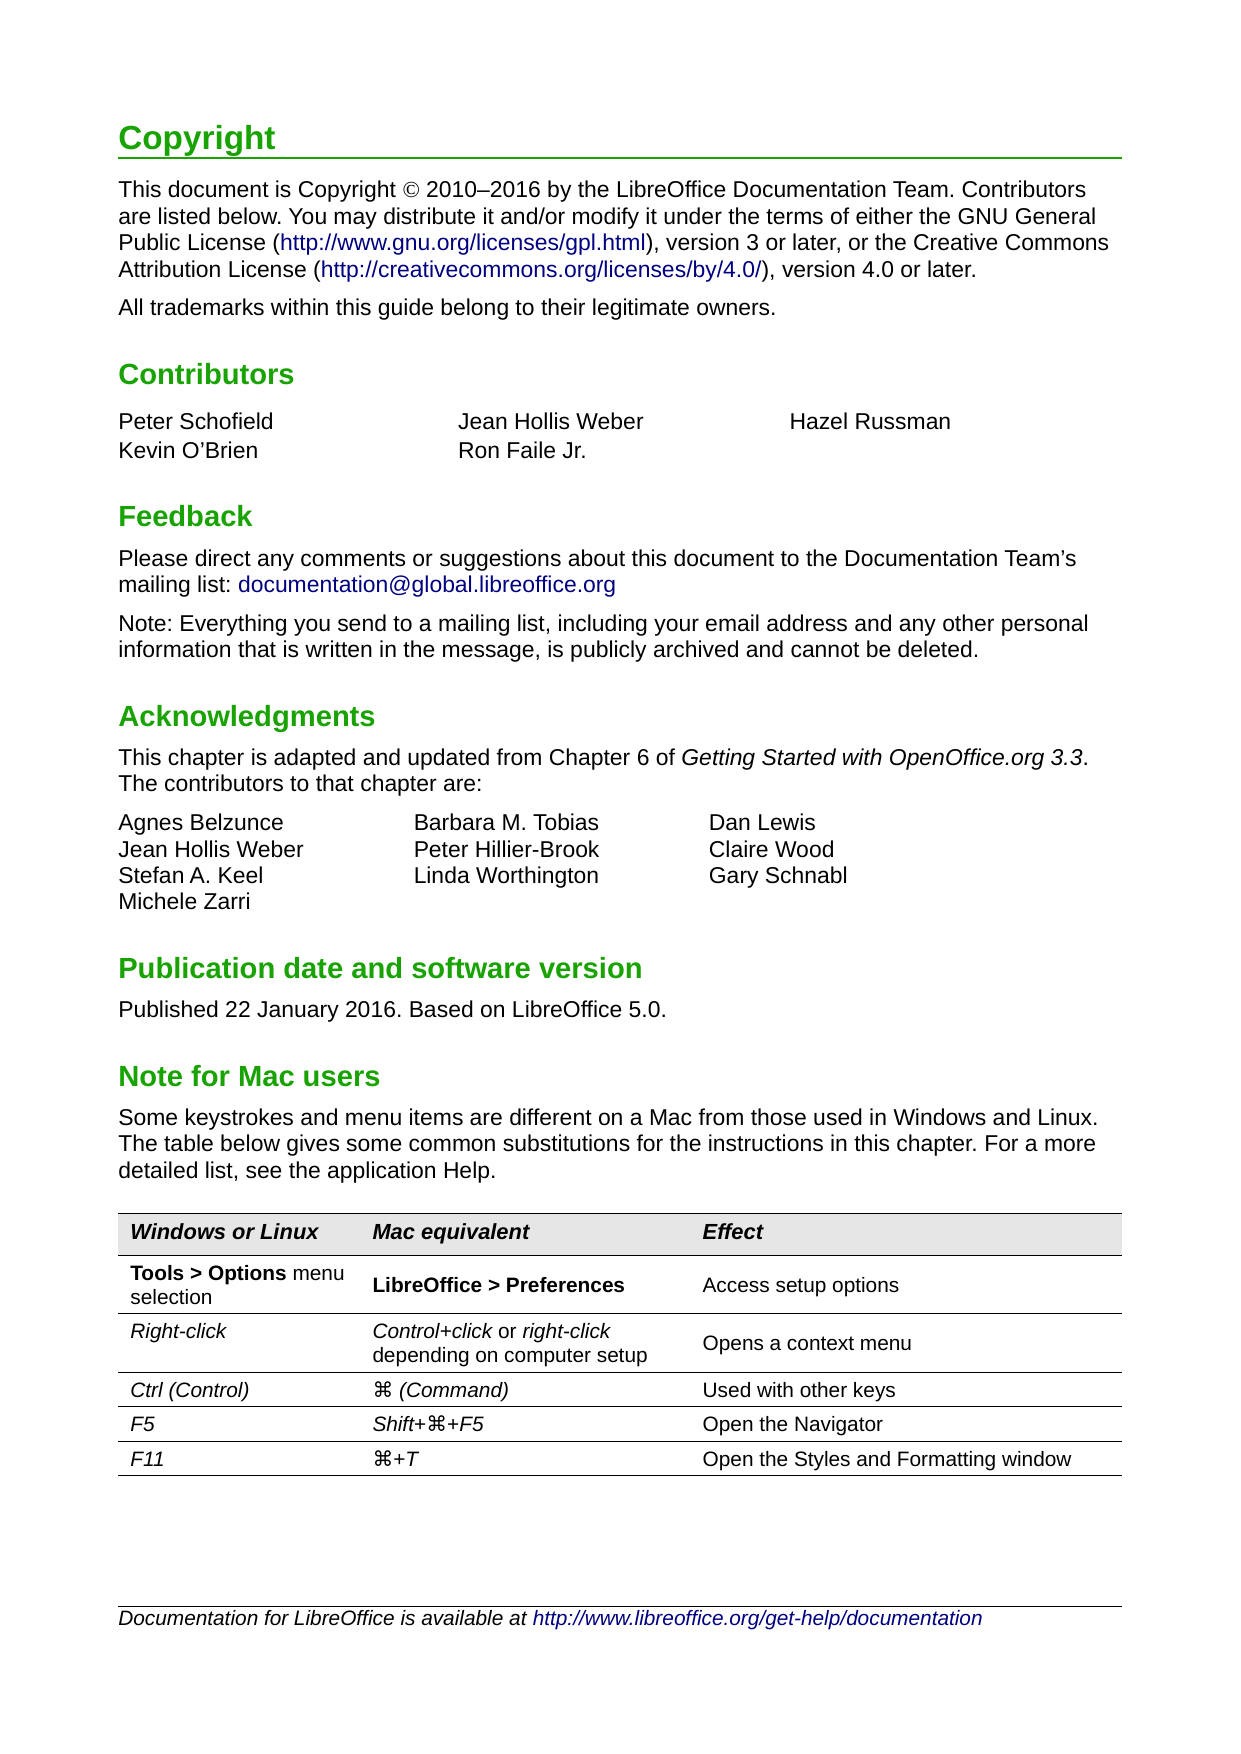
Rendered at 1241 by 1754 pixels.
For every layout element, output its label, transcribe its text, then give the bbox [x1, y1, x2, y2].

table_cell ⌘ (Command) [360, 1373, 690, 1406]
subtitle Note for Mac users [118, 1058, 1122, 1092]
table_cell Kevin O’Brien [118, 438, 458, 464]
table_cell F5 [118, 1407, 360, 1441]
text Note: Everything you send to a mailing list, including your email address and any other personal information that is written in the message, is publicly archived and cannot be deleted. [118, 610, 1122, 662]
subtitle Copyright [118, 118, 1122, 157]
text Agnes Belzunce Barbara M. Tobias Dan Lewis Jean Hollis Weber Peter Hillier-Brook Claire Wood Stefan A. Keel Linda Worthington Gary Schnabl Michele Zarri [118, 809, 1122, 914]
table_cell [789, 438, 1122, 464]
text All trademarks within this guide belong to their legitimate owners. [118, 294, 1122, 321]
subtitle Publication date and software version [118, 951, 1122, 984]
table_cell F11 [118, 1442, 360, 1475]
table_cell Right-click [118, 1314, 360, 1372]
text Some keystrokes and menu items are different on a Mac from those used in Windows and Linux. The table below gives some common substitutions for the instructions in this chapter. For a more detailed list, see the application Help. [118, 1104, 1122, 1183]
table_cell Used with other keys [690, 1373, 1122, 1406]
subtitle Acknowledgments [118, 699, 1122, 732]
table_cell Ctrl (Control) [118, 1373, 360, 1406]
table_cell ⌘+T [360, 1442, 690, 1475]
table_cell Open the Navigator [690, 1407, 1122, 1441]
text Please direct any comments or suggestions about this document to the Documentation Team’s mailing list: documentation@global.libreoffice.org [118, 544, 1122, 597]
table_cell Tools > Options menu selection [118, 1256, 360, 1313]
table_header Effect [690, 1214, 1122, 1255]
text This document is Copyright © 2010–2016 by the LibreOffice Documentation Team. Contributors are listed below. You may distribute it and/or modify it under the terms of either the GNU General Public License (http://www.gnu.org/licenses/gpl.html), version 3 or later, or the Creative Commons Attribution License (http://creativecommons.org/licenses/by/4.0/), version 4.0 or later. [118, 176, 1122, 282]
table_header Hazel Russman [789, 408, 1122, 437]
table_cell Opens a context menu [690, 1314, 1122, 1372]
table_header Windows or Linux [118, 1214, 360, 1255]
text Published 22 January 2016. Based on LibreOffice 5.0. [118, 996, 1122, 1022]
table_cell Control+click or right-click depending on computer setup [360, 1314, 690, 1372]
table_cell Shift+⌘+F5 [360, 1407, 690, 1441]
subtitle Feedback [118, 499, 1122, 533]
table_header Mac equivalent [360, 1214, 690, 1255]
table_header Peter Schofield [118, 408, 458, 437]
text This chapter is adapted and updated from Chapter 6 of Getting Started with OpenOffice.org 3.3. The contributors to that chapter are: [118, 744, 1122, 797]
table_header Jean Hollis Weber [458, 408, 789, 437]
table_cell Access setup options [690, 1256, 1122, 1313]
subtitle Contributors [118, 357, 1122, 390]
table_cell LibreOffice > Preferences [360, 1256, 690, 1313]
table_cell Ron Faile Jr. [458, 438, 789, 464]
table_cell Open the Styles and Formatting window [690, 1442, 1122, 1475]
